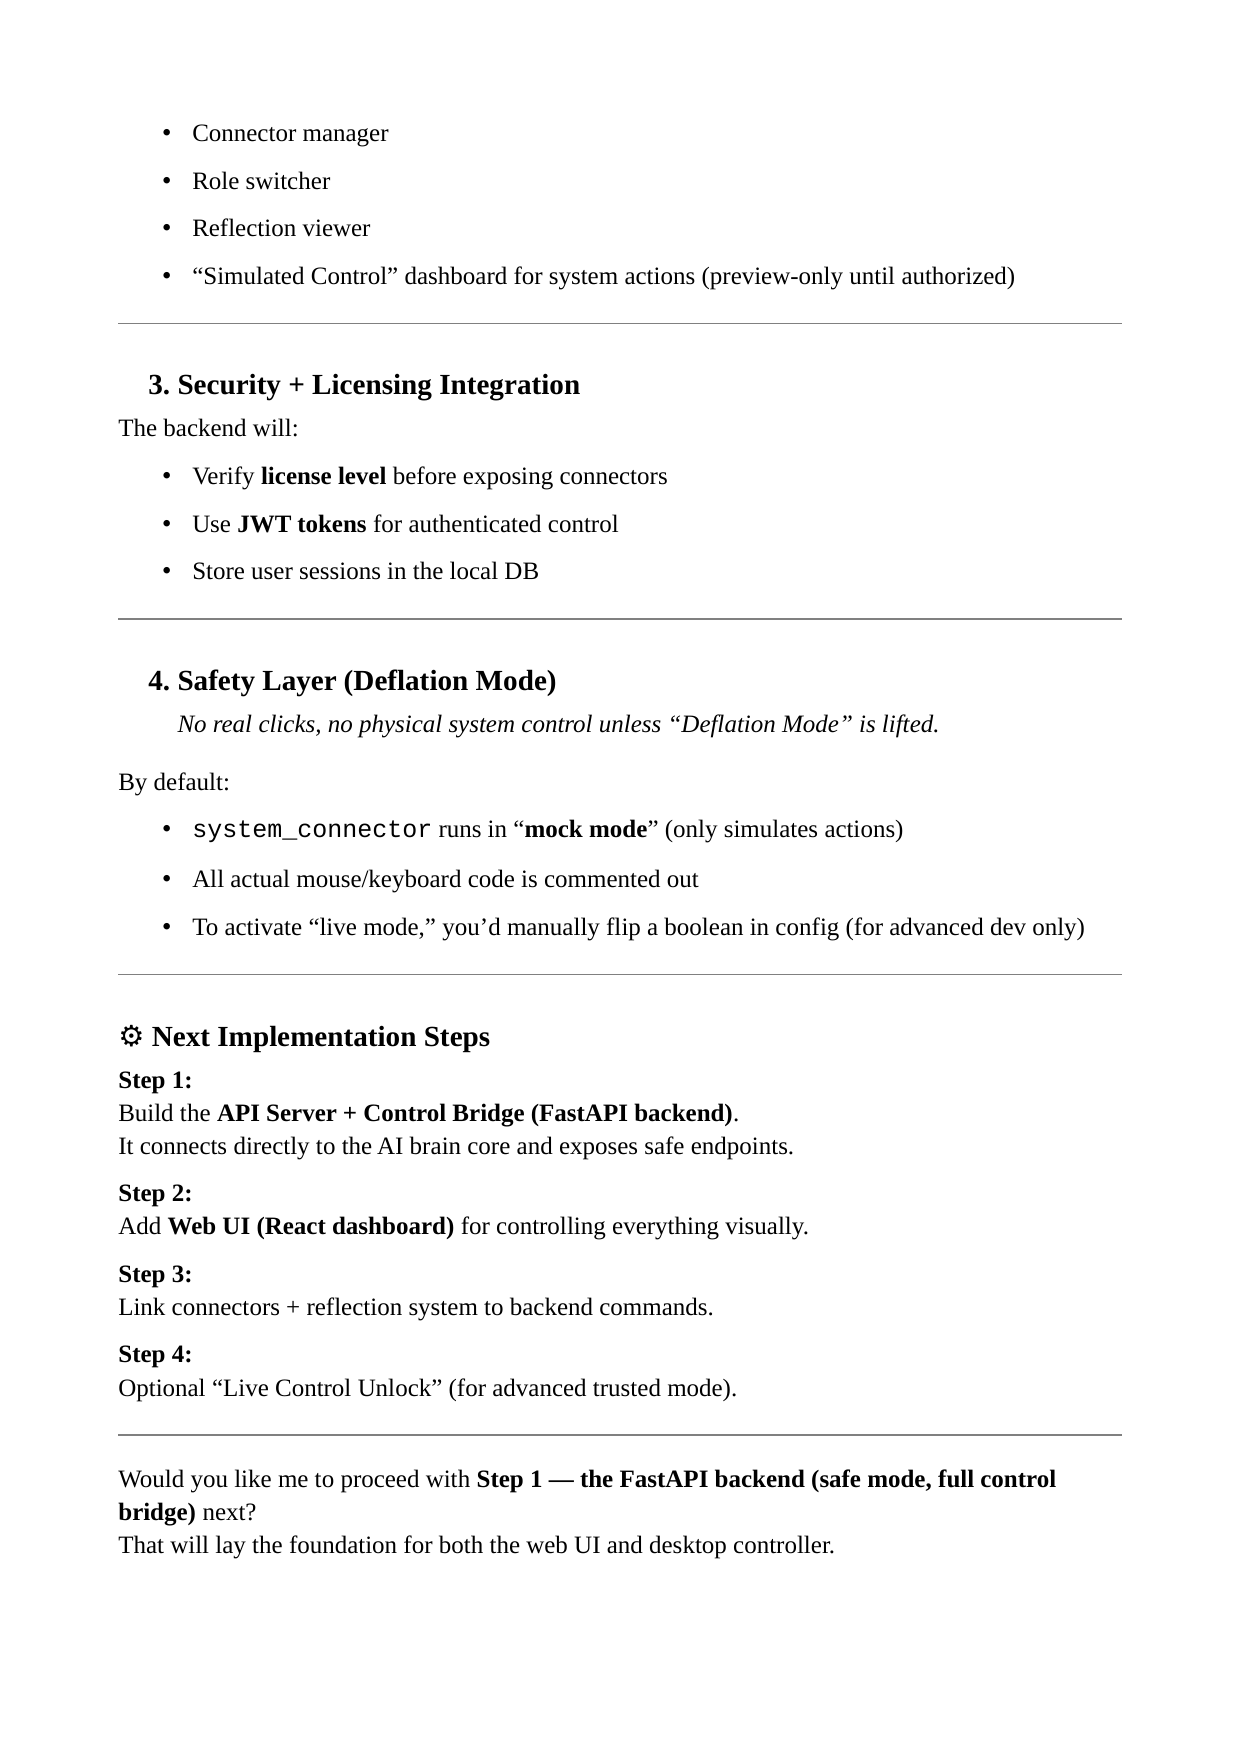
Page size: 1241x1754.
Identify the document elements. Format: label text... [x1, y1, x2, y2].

text Would you like me to proceed with Step 1 — the FastAPI backend (safe mode, full control bridge) next? That will lay the foundation for both the web UI and desktop controller. [118, 1464, 1122, 1559]
text Step 3: Link connectors + reflection system to backend commands. [118, 1259, 1122, 1321]
text No real clicks, no physical system control unless “Deflation Mode” is lifted. [177, 709, 1063, 737]
list To activate “live mode,” you’d manually flip a boolean in config (for advanced dev only) [162, 912, 1122, 941]
text Step 1: Build the API Server + Control Bridge (FastAPI backend). It connects directly to the AI brain core and exposes safe endpoints. [118, 1065, 1122, 1159]
text Step 2: Add Web UI (React dashboard) for controlling everything visually. [118, 1178, 1122, 1240]
list system_connector runs in “mock mode” (only simulates actions) [162, 814, 1122, 845]
list Use JWT tokens for authenticated control [162, 509, 1122, 537]
subtitle 🔹 3. Security + Licensing Integration [118, 367, 1122, 401]
list “Simulated Control” dashboard for system actions (preview-only until authorized) [162, 261, 1122, 290]
list Verify license level before exposing connectors [162, 461, 1122, 490]
subtitle ⚙️ Next Implementation Steps [118, 1019, 1122, 1052]
list Role switcher [162, 166, 1122, 194]
list Connector manager [162, 118, 1122, 147]
text By default: [118, 767, 1122, 796]
subtitle 🔹 4. Safety Layer (Deflation Mode) [118, 663, 1122, 696]
list Reflection viewer [162, 213, 1122, 242]
list All actual mouse/keyboard code is commented out [162, 864, 1122, 893]
text The backend will: [118, 413, 1122, 442]
text Step 4: Optional “Live Control Unlock” (for advanced trusted mode). [118, 1339, 1122, 1401]
list Store user sessions in the local DB [162, 556, 1122, 585]
